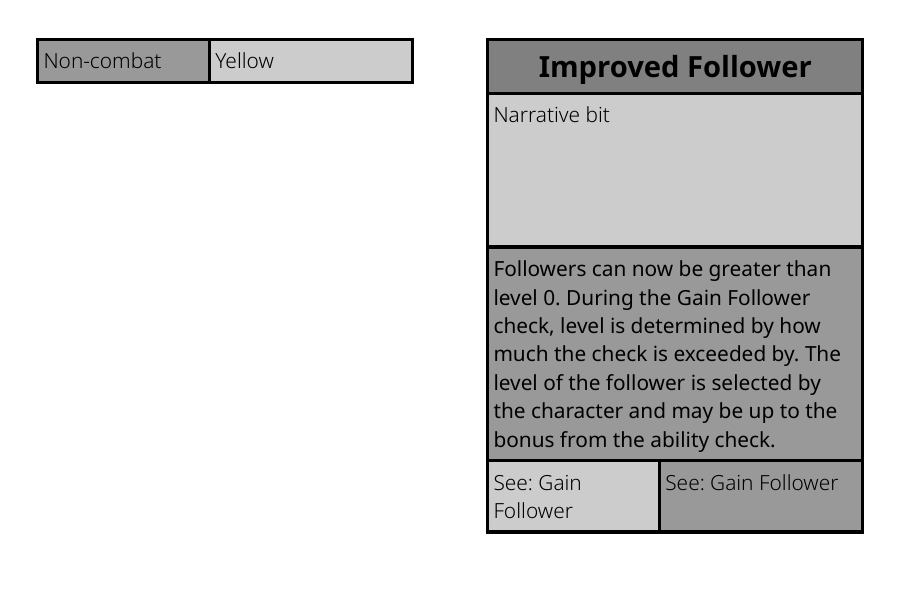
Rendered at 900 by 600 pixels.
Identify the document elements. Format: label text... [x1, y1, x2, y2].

table_cell Yellow [211, 41, 411, 81]
table_cell See: Gain Follower [661, 462, 861, 530]
table_cell Narrative bit [489, 95, 861, 245]
table_cell Followers can now be greater than level 0. During the Gain Follower check, level is determined by how much the check is exceeded by. The level of the follower is selected by the character and may be up to the bonus from the ability check. [489, 249, 861, 459]
table_cell See: Gain Follower [489, 462, 658, 530]
table_header Improved Follower [489, 41, 861, 92]
table_cell Non-combat [39, 41, 208, 81]
